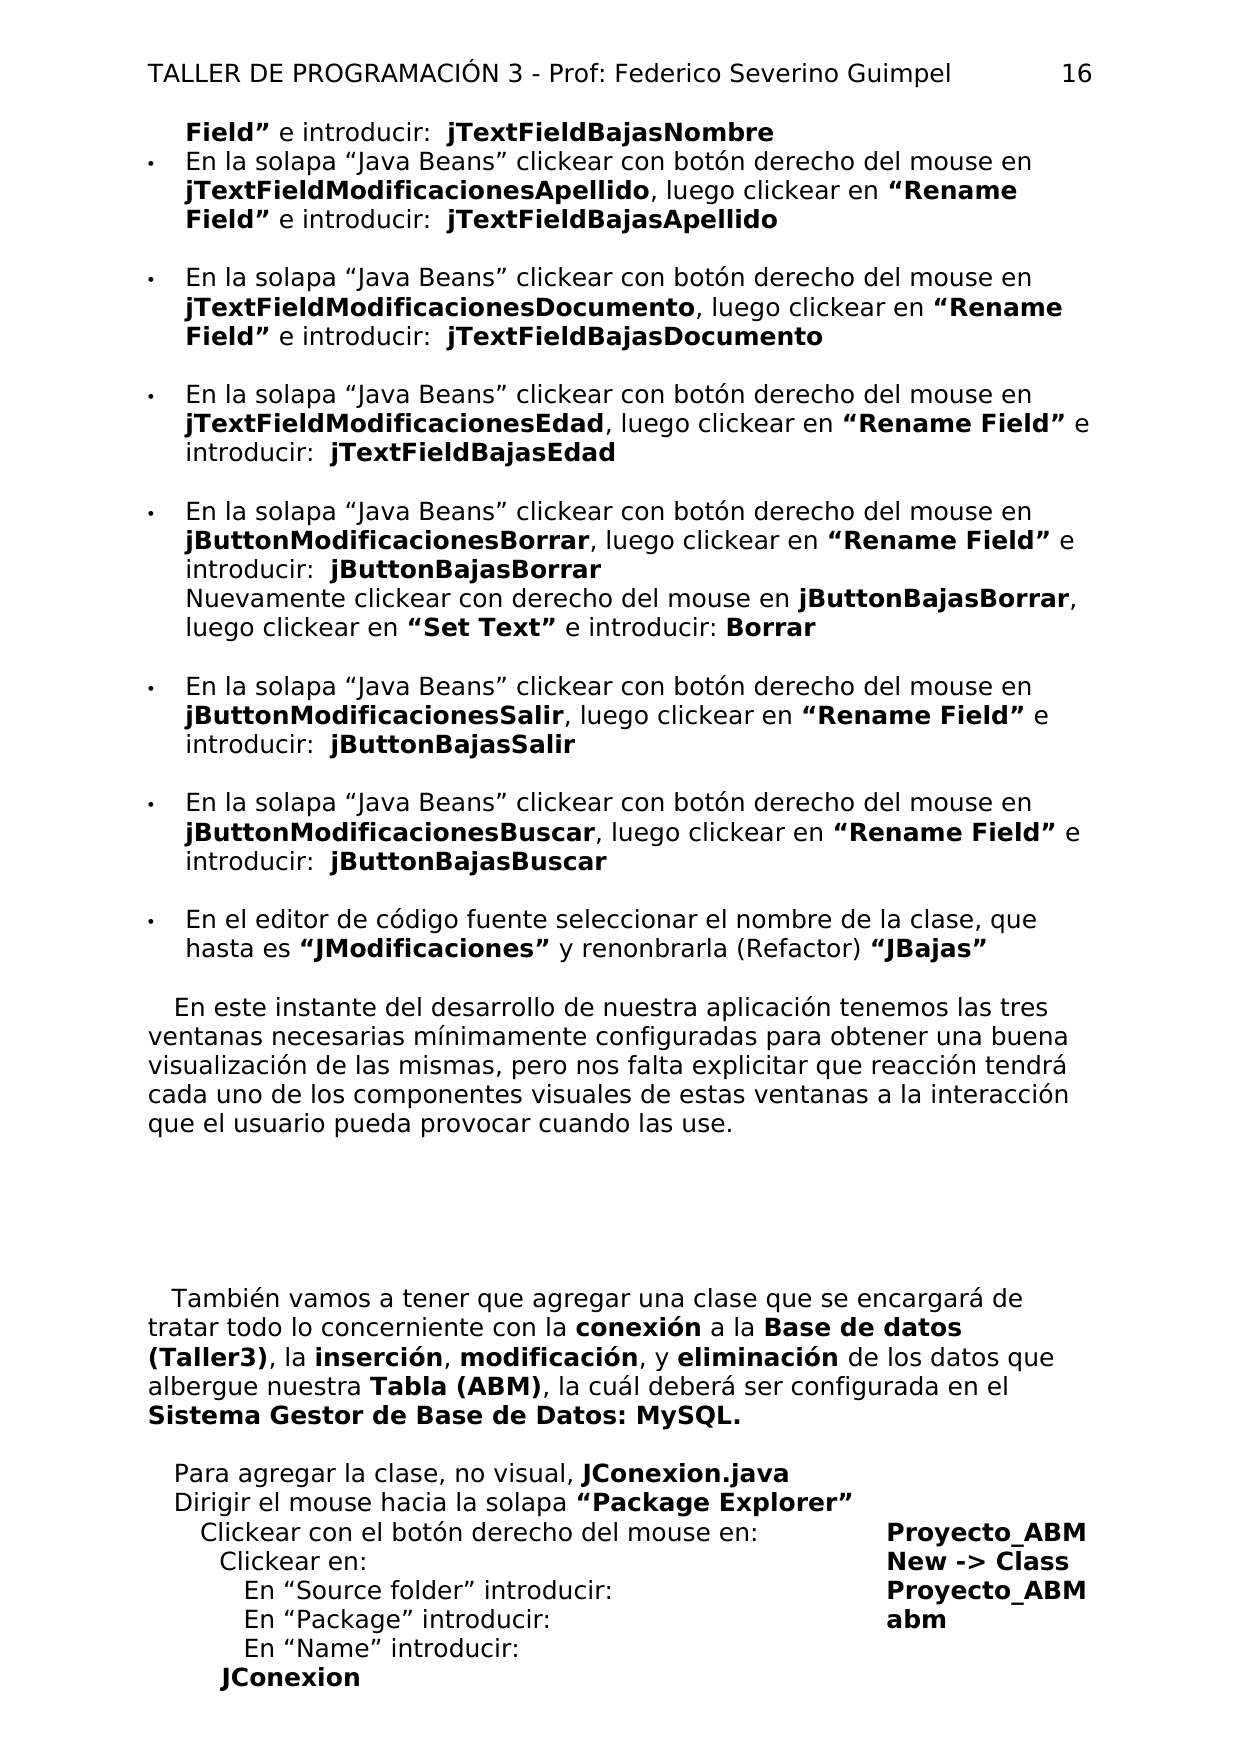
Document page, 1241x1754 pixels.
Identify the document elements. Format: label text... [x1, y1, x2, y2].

text Para agregar la clase, no visual, JConexion.java [148, 1459, 1093, 1488]
list Field” e introducir: jTextFieldBajasNombre [148, 118, 1093, 147]
text En este instante del desarrollo de nuestra aplicación tenemos las tres ventanas necesarias mínimamente configuradas para obtener una buena visualización de las mismas, pero nos falta explicitar que reacción tendrá cada uno de los componentes visuales de estas ventanas a la interacción que el usuario pueda provocar cuando las use. [148, 993, 1093, 1138]
list En la solapa “Java Beans” clickear con botón derecho del mouse en jButtonModificacionesBorrar, luego clickear en “Rename Field” e introducir: jButtonBajasBorrar [148, 497, 1093, 584]
text En “Source folder” introducir: Proyecto_ABM [148, 1576, 1093, 1605]
list En la solapa “Java Beans” clickear con botón derecho del mouse en jButtonModificacionesSalir, luego clickear en “Rename Field” e introducir: jButtonBajasSalir [148, 672, 1093, 759]
text En “Package” introducir: abm [148, 1605, 1093, 1634]
list En la solapa “Java Beans” clickear con botón derecho del mouse en jButtonModificacionesBuscar, luego clickear en “Rename Field” e introducir: jButtonBajasBuscar [148, 788, 1093, 876]
text Clickear con el botón derecho del mouse en: Proyecto_ABM [148, 1518, 1093, 1547]
list En el editor de código fuente seleccionar el nombre de la clase, que hasta es “JModificaciones” y renonbrarla (Refactor) “JBajas” [148, 905, 1093, 963]
text En “Name” introducir: JConexion [148, 1634, 1093, 1693]
text También vamos a tener que agregar una clase que se encargará de tratar todo lo concerniente con la conexión a la Base de datos (Taller3), la inserción, modificación, y eliminación de los datos que albergue nuestra Tabla (ABM), la cuál deberá ser configurada en el Sistema Gestor de Base de Datos: MySQL. [148, 1284, 1093, 1430]
list En la solapa “Java Beans” clickear con botón derecho del mouse en jTextFieldModificacionesDocumento, luego clickear en “Rename Field” e introducir: jTextFieldBajasDocumento [148, 263, 1093, 351]
text Dirigir el mouse hacia la solapa “Package Explorer” [148, 1488, 1093, 1518]
list En la solapa “Java Beans” clickear con botón derecho del mouse en jTextFieldModificacionesEdad, luego clickear en “Rename Field” e introducir: jTextFieldBajasEdad [148, 380, 1093, 468]
list En la solapa “Java Beans” clickear con botón derecho del mouse en jTextFieldModificacionesApellido, luego clickear en “Rename Field” e introducir: jTextFieldBajasApellido [148, 147, 1093, 234]
list Nuevamente clickear con derecho del mouse en jButtonBajasBorrar, luego clickear en “Set Text” e introducir: Borrar [148, 584, 1093, 643]
text Clickear en: New -> Class [148, 1547, 1093, 1576]
